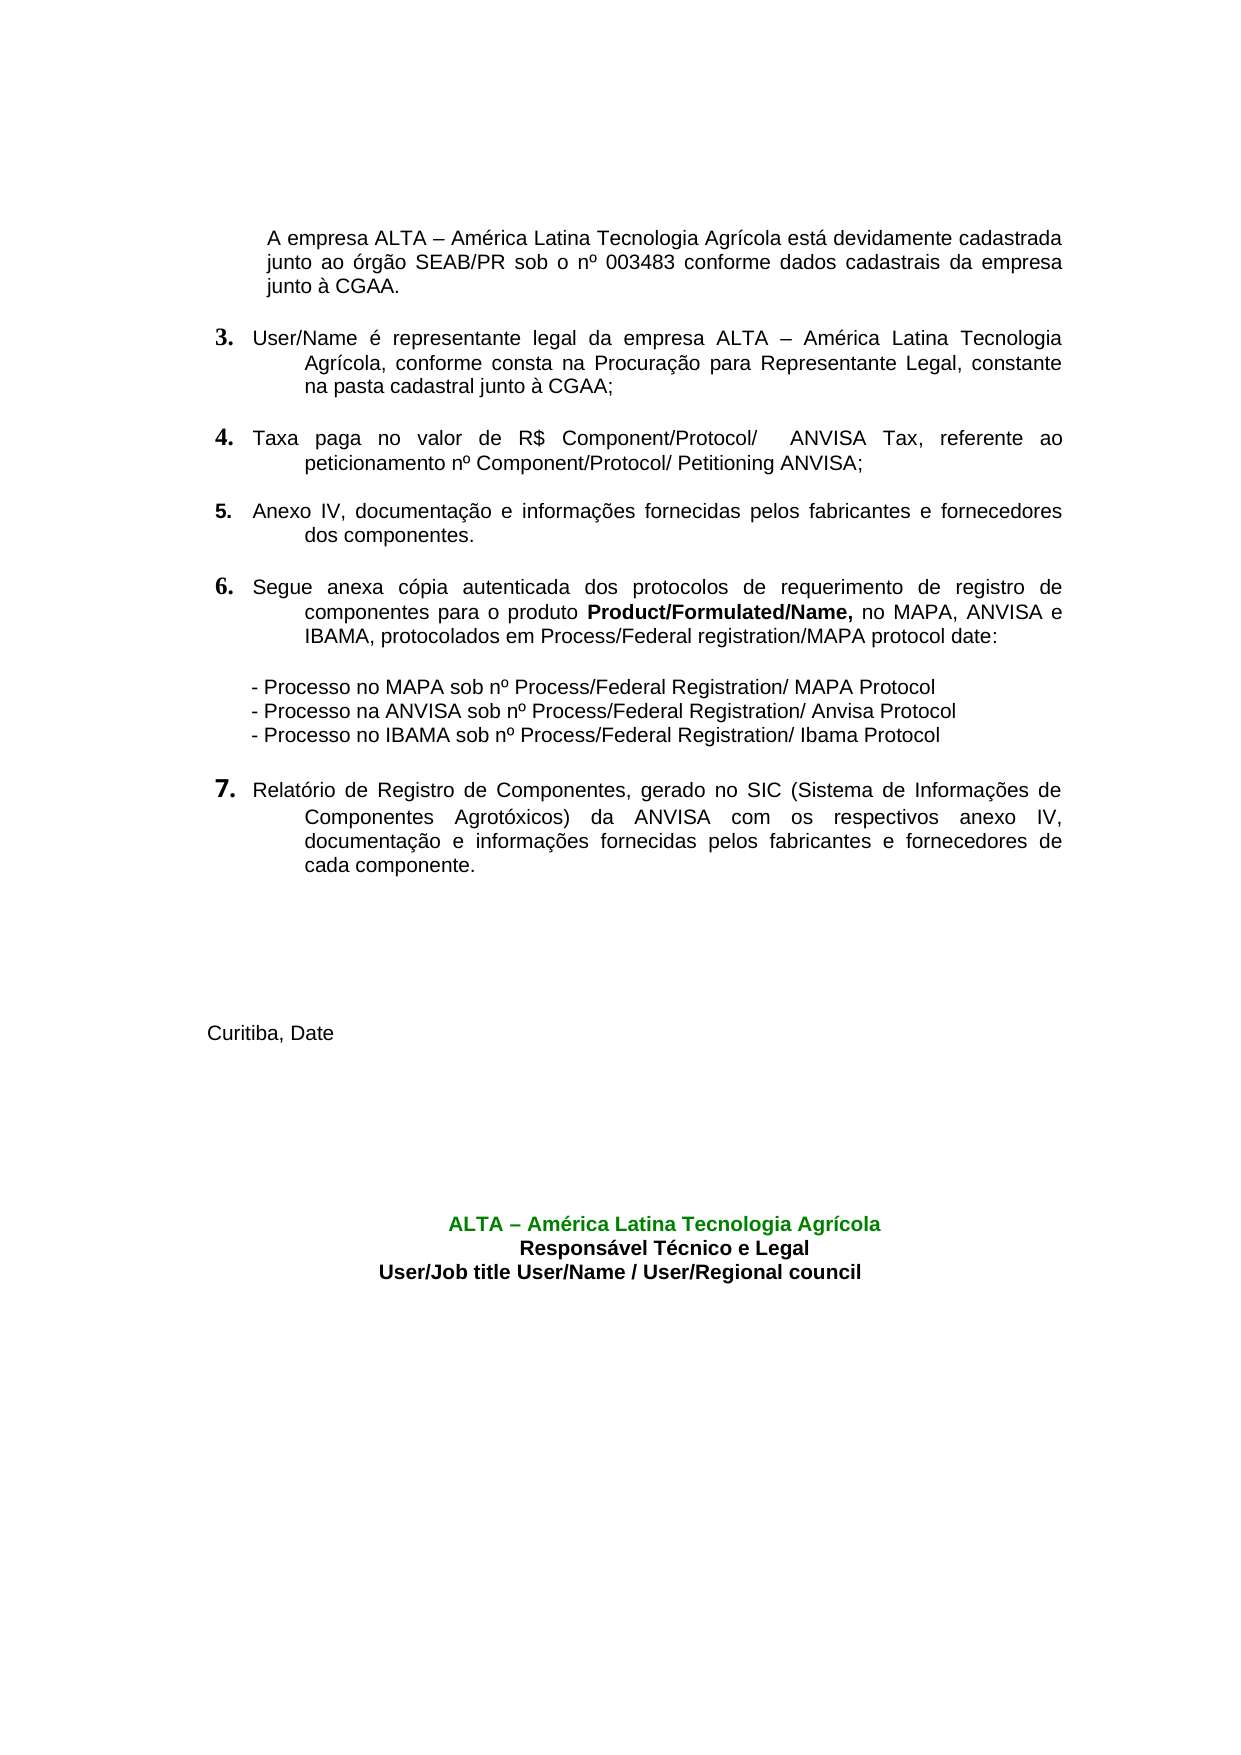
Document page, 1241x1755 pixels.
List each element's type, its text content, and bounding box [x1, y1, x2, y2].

text - Processo no MAPA sob nº Process/Federal Registration/ MAPA Protocol [251, 675, 1057, 699]
list Anexo IV, documentação e informações fornecidas pelos fabricantes e fornecedores dos componentes. [215, 499, 1063, 547]
text A empresa ALTA – América Latina Tecnologia Agrícola está devidamente cadastrada junto ao órgão SEAB/PR sob o nº 003483 conforme dados cadastrais da empresa junto à CGAA. [267, 226, 1063, 298]
text - Processo no IBAMA sob nº Process/Federal Registration/ Ibama Protocol [251, 723, 1057, 747]
list Segue anexa cópia autenticada dos protocolos de requerimento de registro de componentes para o produto Product/Formulated/Name, no MAPA, ANVISA e IBAMA, protocolados em Process/Federal registration/MAPA protocol date: [215, 571, 1063, 647]
text User/Job title User/Name / User/Regional council [177, 1260, 1063, 1284]
list Taxa paga no valor de R$ Component/Protocol/ ANVISA Tax, referente ao peticionamento nº Component/Protocol/ Petitioning ANVISA; [215, 422, 1063, 475]
text Curitiba, Date [207, 1021, 1122, 1044]
text - Processo na ANVISA sob nº Process/Federal Registration/ Anvisa Protocol [251, 699, 1057, 723]
text Responsável Técnico e Legal [207, 1236, 1122, 1260]
text ALTA – América Latina Tecnologia Agrícola [207, 1212, 1122, 1236]
list Relatório de Registro de Componentes, gerado no SIC (Sistema de Informações de Componentes Agrotóxicos) da ANVISA com os respectivos anexo IV, documentação e informações fornecidas pelos fabricantes e fornecedores de cada componente. [215, 771, 1063, 877]
list User/Name é representante legal da empresa ALTA – América Latina Tecnologia Agrícola, conforme consta na Procuração para Representante Legal, constante na pasta cadastral junto à CGAA; [215, 322, 1063, 398]
